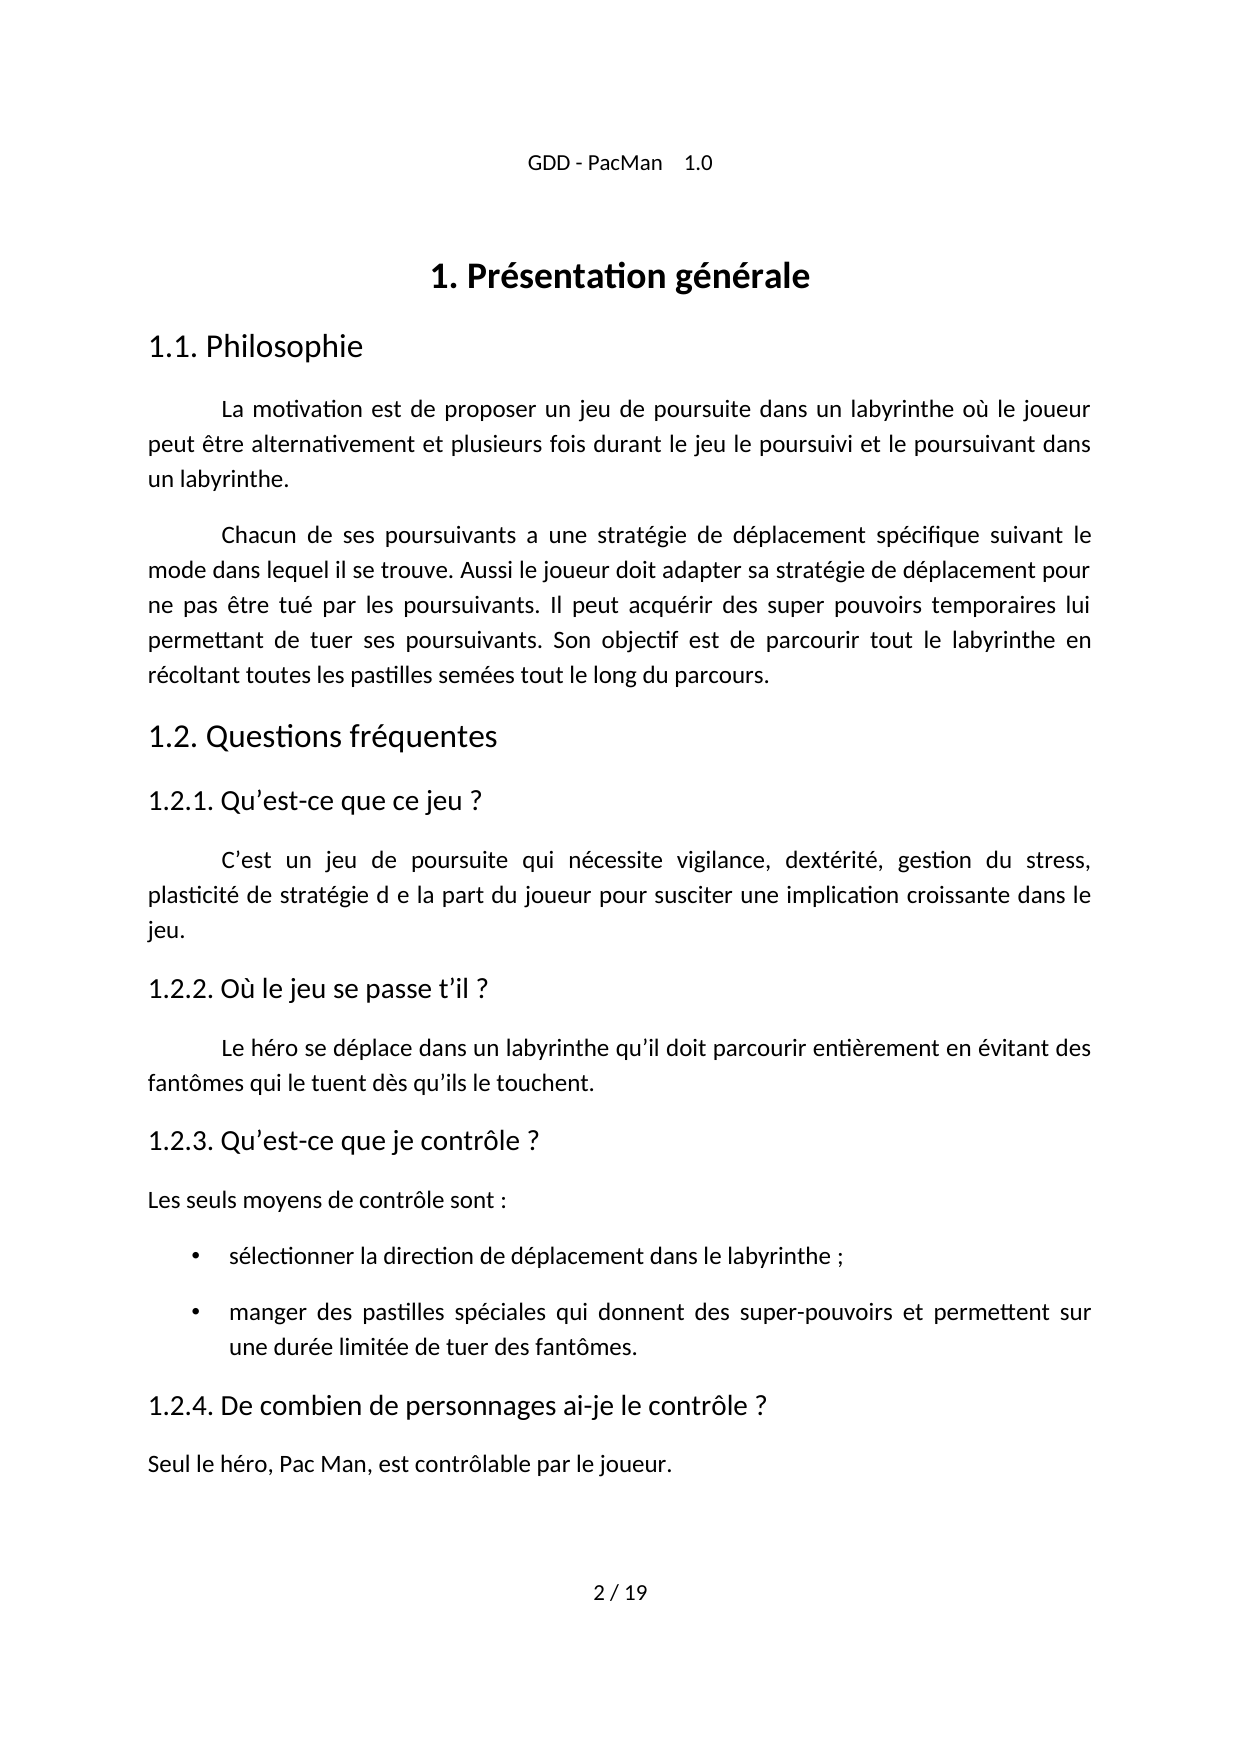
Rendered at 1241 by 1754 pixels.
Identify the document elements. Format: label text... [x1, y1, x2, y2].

text Les seuls moyens de contrôle sont : [148, 1184, 1093, 1215]
text La motivation est de proposer un jeu de poursuite dans un labyrinthe où le joueur peut être alternativement et plusieurs fois durant le jeu le poursuivi et le poursuivant dans un labyrinthe. [148, 393, 1093, 493]
list sélectionner la direction de déplacement dans le labyrinthe ; [191, 1240, 1093, 1271]
text 1. Présentation générale [148, 252, 1093, 298]
text 1.2.2. Où le jeu se passe t’il ? [148, 970, 1093, 1006]
text 1.2.3. Qu’est-ce que je contrôle ? [148, 1122, 1093, 1158]
list manger des pastilles spéciales qui donnent des super-pouvoirs et permettent sur une durée limitée de tuer des fantômes. [191, 1296, 1093, 1361]
text Chacun de ses poursuivants a une stratégie de déplacement spécifique suivant le mode dans lequel il se trouve. Aussi le joueur doit adapter sa stratégie de déplacement pour ne pas être tué par les poursuivants. Il peut acquérir des super pouvoirs temporaires lui permettant de tuer ses poursuivants. Son objectif est de parcourir tout le labyrinthe en récoltant toutes les pastilles semées tout le long du parcours. [148, 519, 1093, 689]
text 1.1. Philosophie [148, 325, 1093, 366]
text C’est un jeu de poursuite qui nécessite vigilance, dextérité, gestion du stress, plasticité de stratégie d e la part du joueur pour susciter une implication croissante dans le jeu. [148, 844, 1093, 944]
text Seul le héro, Pac Man, est contrôlable par le joueur. [148, 1448, 1093, 1479]
text 1.2. Questions fréquentes [148, 715, 1093, 755]
text Le héro se déplace dans un labyrinthe qu’il doit parcourir entièrement en évitant des fantômes qui le tuent dès qu’ils le touchent. [148, 1032, 1093, 1097]
text 1.2.1. Qu’est-ce que ce jeu ? [148, 782, 1093, 818]
text 1.2.4. De combien de personnages ai-je le contrôle ? [148, 1387, 1093, 1422]
